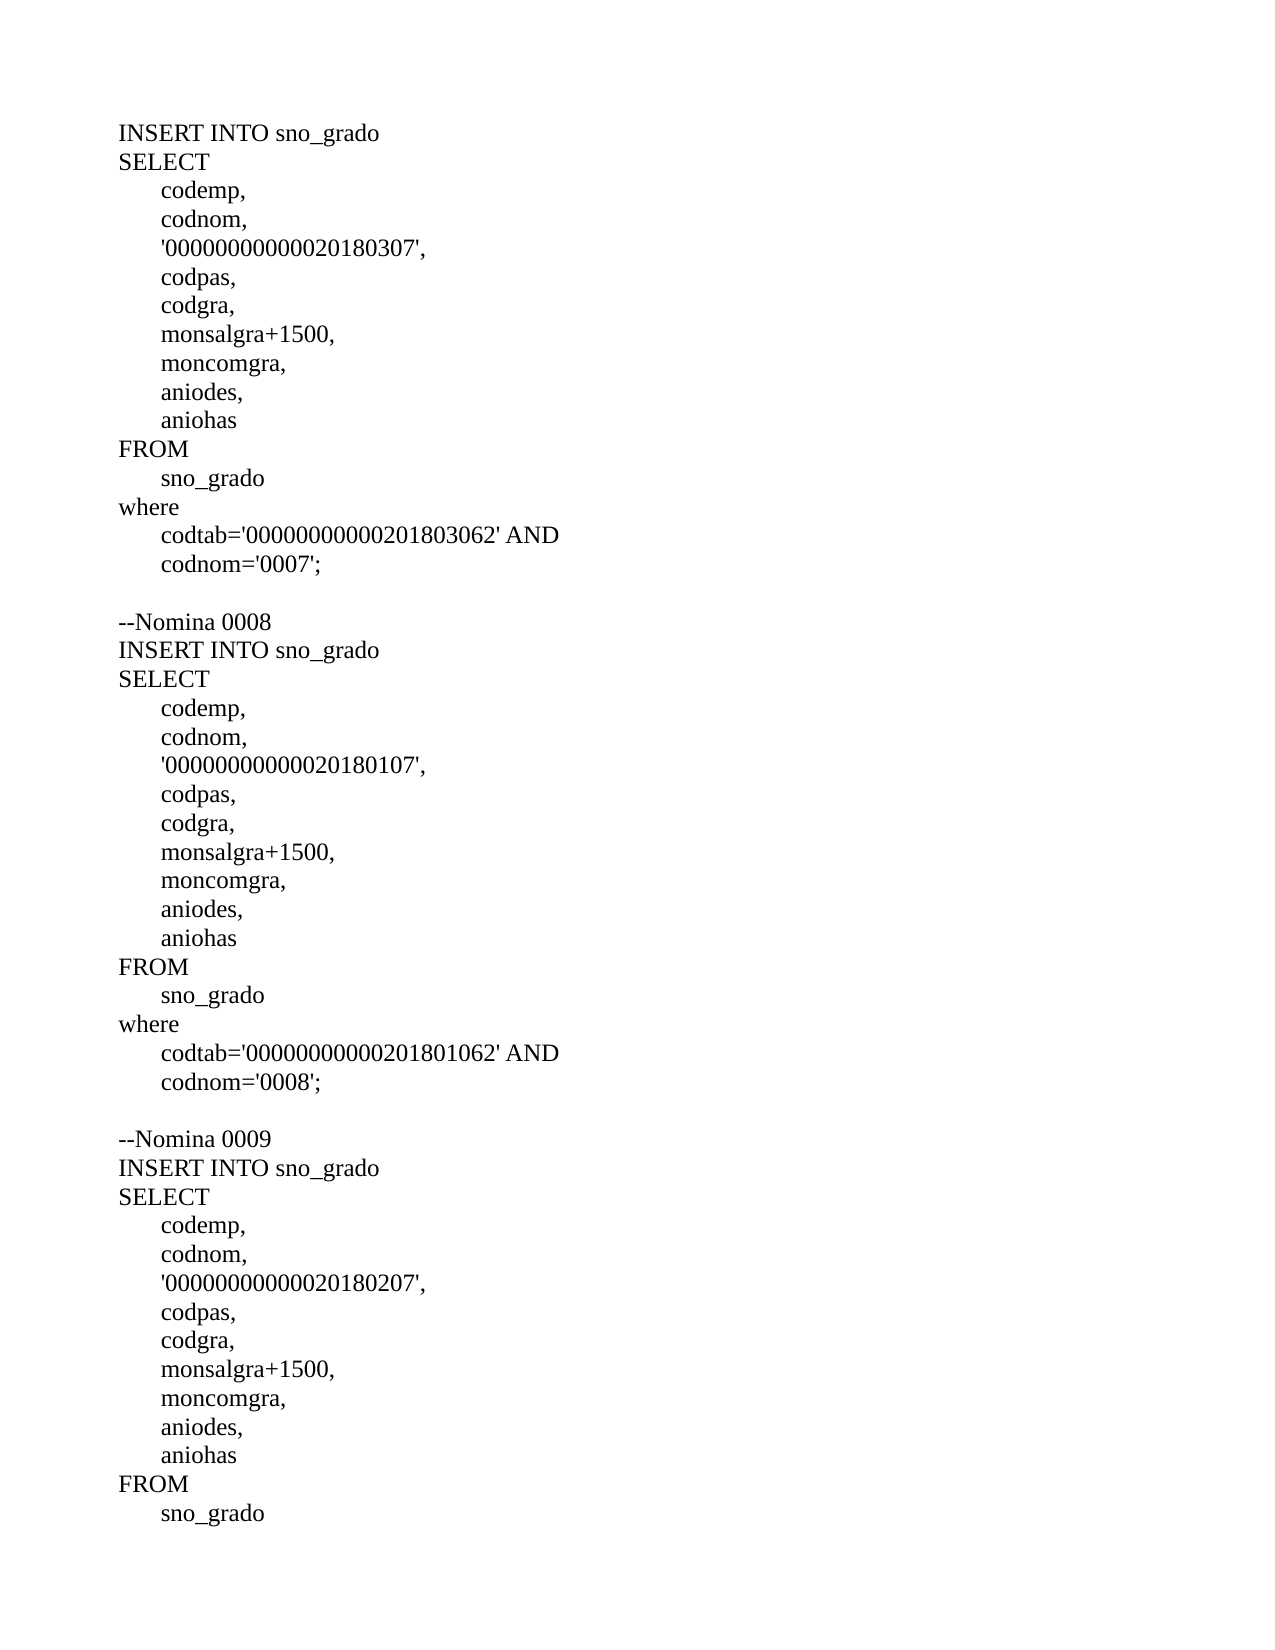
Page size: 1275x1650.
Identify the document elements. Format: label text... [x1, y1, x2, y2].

text INSERT INTO sno_grado [118, 118, 1157, 147]
text where [118, 1009, 1157, 1038]
text aniohas [118, 923, 1157, 952]
text codnom='0007'; [118, 549, 1157, 578]
text aniodes, [118, 1412, 1157, 1441]
text codemp, [118, 693, 1157, 722]
text moncomgra, [118, 348, 1157, 377]
text codemp, [118, 176, 1157, 204]
text INSERT INTO sno_grado [118, 1153, 1157, 1182]
text sno_grado [118, 463, 1157, 492]
text codnom='0008'; [118, 1067, 1157, 1096]
text '00000000000020180307', [118, 233, 1157, 262]
text aniodes, [118, 377, 1157, 406]
text aniohas [118, 1441, 1157, 1469]
text codnom, [118, 204, 1157, 233]
text monsalgra+1500, [118, 837, 1157, 866]
text FROM [118, 952, 1157, 981]
text aniohas [118, 406, 1157, 434]
text codgra, [118, 1326, 1157, 1354]
text '00000000000020180107', [118, 751, 1157, 779]
text codtab='00000000000201801062' AND [118, 1038, 1157, 1067]
text SELECT [118, 1182, 1157, 1211]
text sno_grado [118, 981, 1157, 1009]
text aniodes, [118, 894, 1157, 923]
text SELECT [118, 147, 1157, 176]
text FROM [118, 1469, 1157, 1498]
text codpas, [118, 779, 1157, 808]
text monsalgra+1500, [118, 1354, 1157, 1383]
text sno_grado [118, 1498, 1157, 1527]
text INSERT INTO sno_grado [118, 636, 1157, 664]
text monsalgra+1500, [118, 319, 1157, 348]
text where [118, 492, 1157, 521]
text FROM [118, 434, 1157, 463]
text moncomgra, [118, 1383, 1157, 1412]
text --Nomina 0009 [118, 1124, 1157, 1153]
text codpas, [118, 1297, 1157, 1326]
text --Nomina 0008 [118, 607, 1157, 636]
text SELECT [118, 664, 1157, 693]
text '00000000000020180207', [118, 1268, 1157, 1297]
text moncomgra, [118, 866, 1157, 894]
text codemp, [118, 1211, 1157, 1239]
text codpas, [118, 262, 1157, 291]
text codnom, [118, 722, 1157, 751]
text codgra, [118, 808, 1157, 837]
text codnom, [118, 1239, 1157, 1268]
text codgra, [118, 291, 1157, 319]
text codtab='00000000000201803062' AND [118, 521, 1157, 549]
